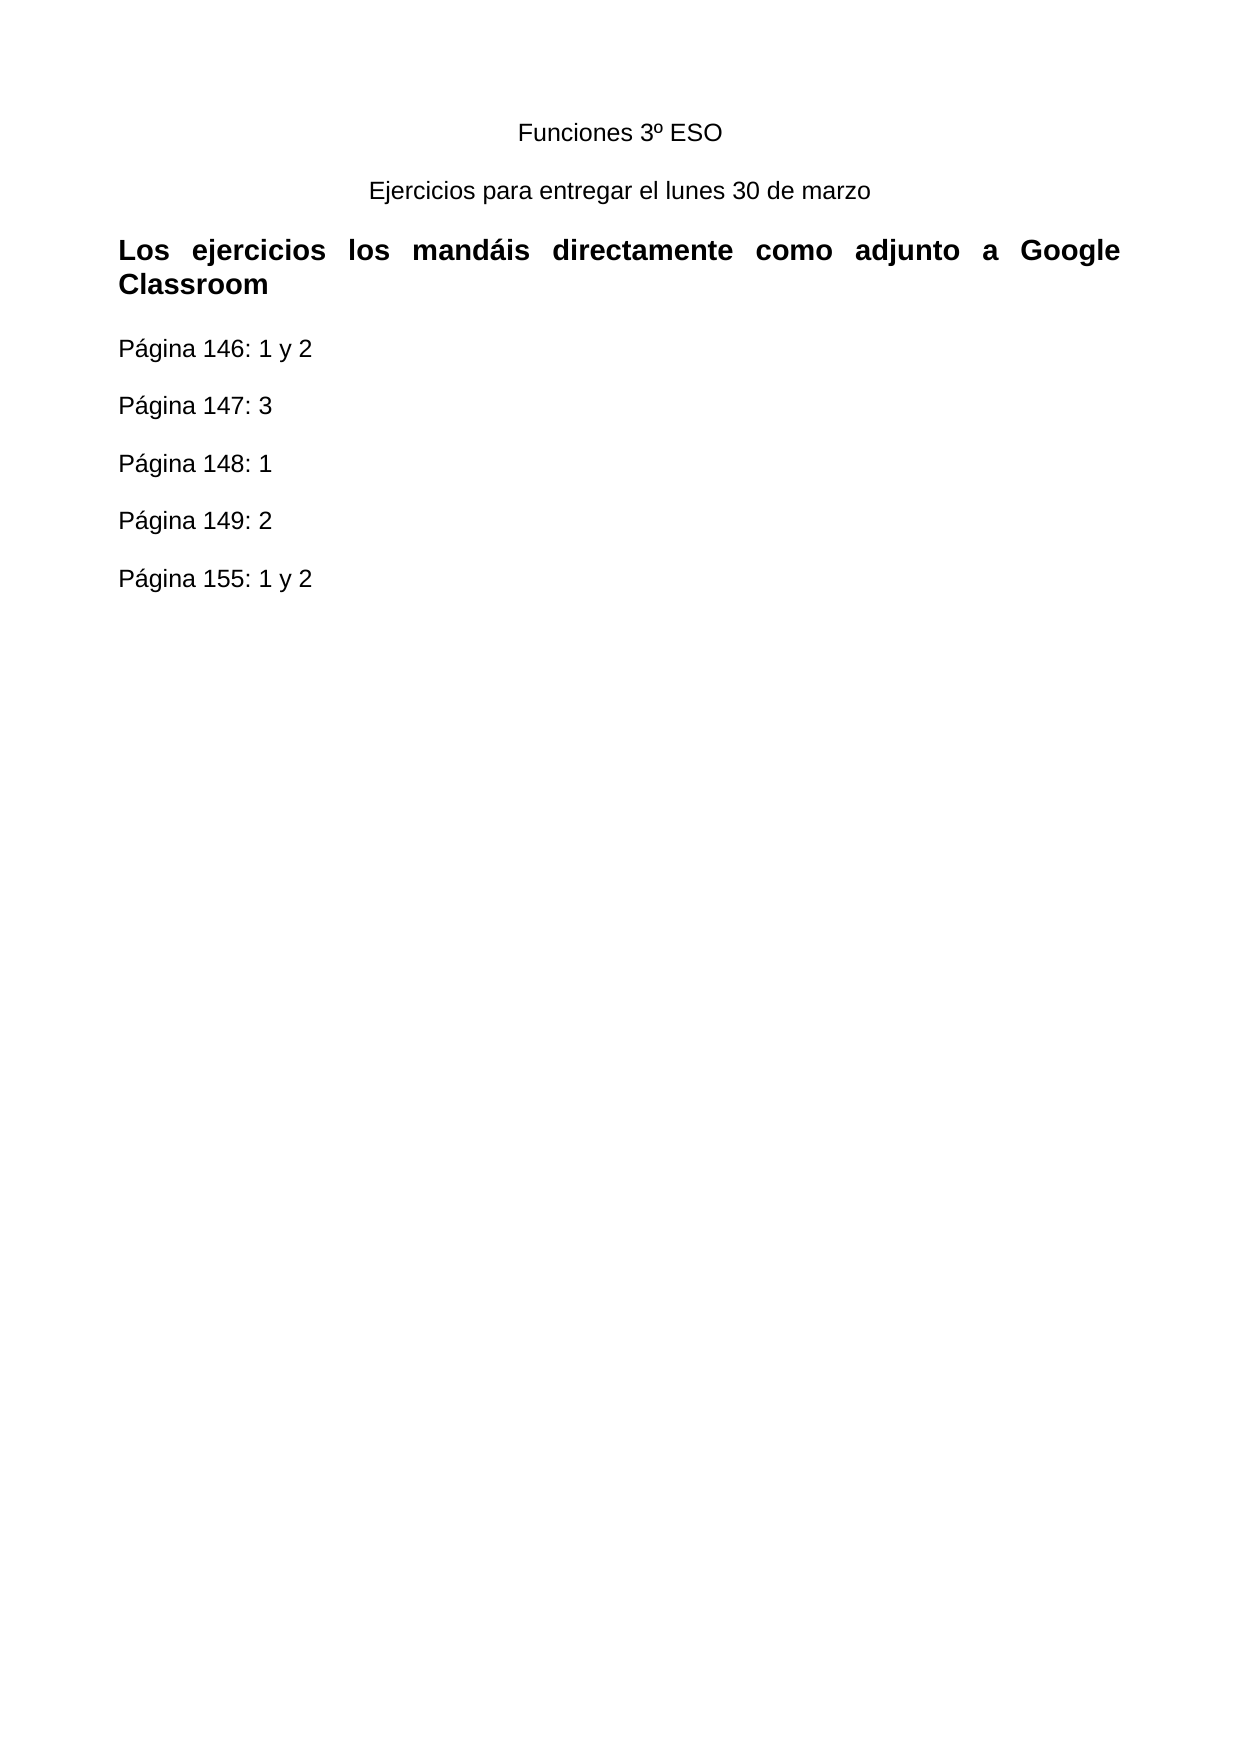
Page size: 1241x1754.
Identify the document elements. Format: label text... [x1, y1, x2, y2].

text Los ejercicios los mandáis directamente como adjunto a Google Classroom [118, 233, 1122, 300]
text Página 149: 2 [118, 506, 1122, 535]
text Página 148: 1 [118, 449, 1122, 477]
text Página 155: 1 y 2 [118, 564, 1122, 592]
text Página 147: 3 [118, 391, 1122, 420]
text Página 146: 1 y 2 [118, 334, 1122, 362]
text Funciones 3º ESO [118, 118, 1122, 147]
text Ejercicios para entregar el lunes 30 de marzo [118, 176, 1122, 204]
